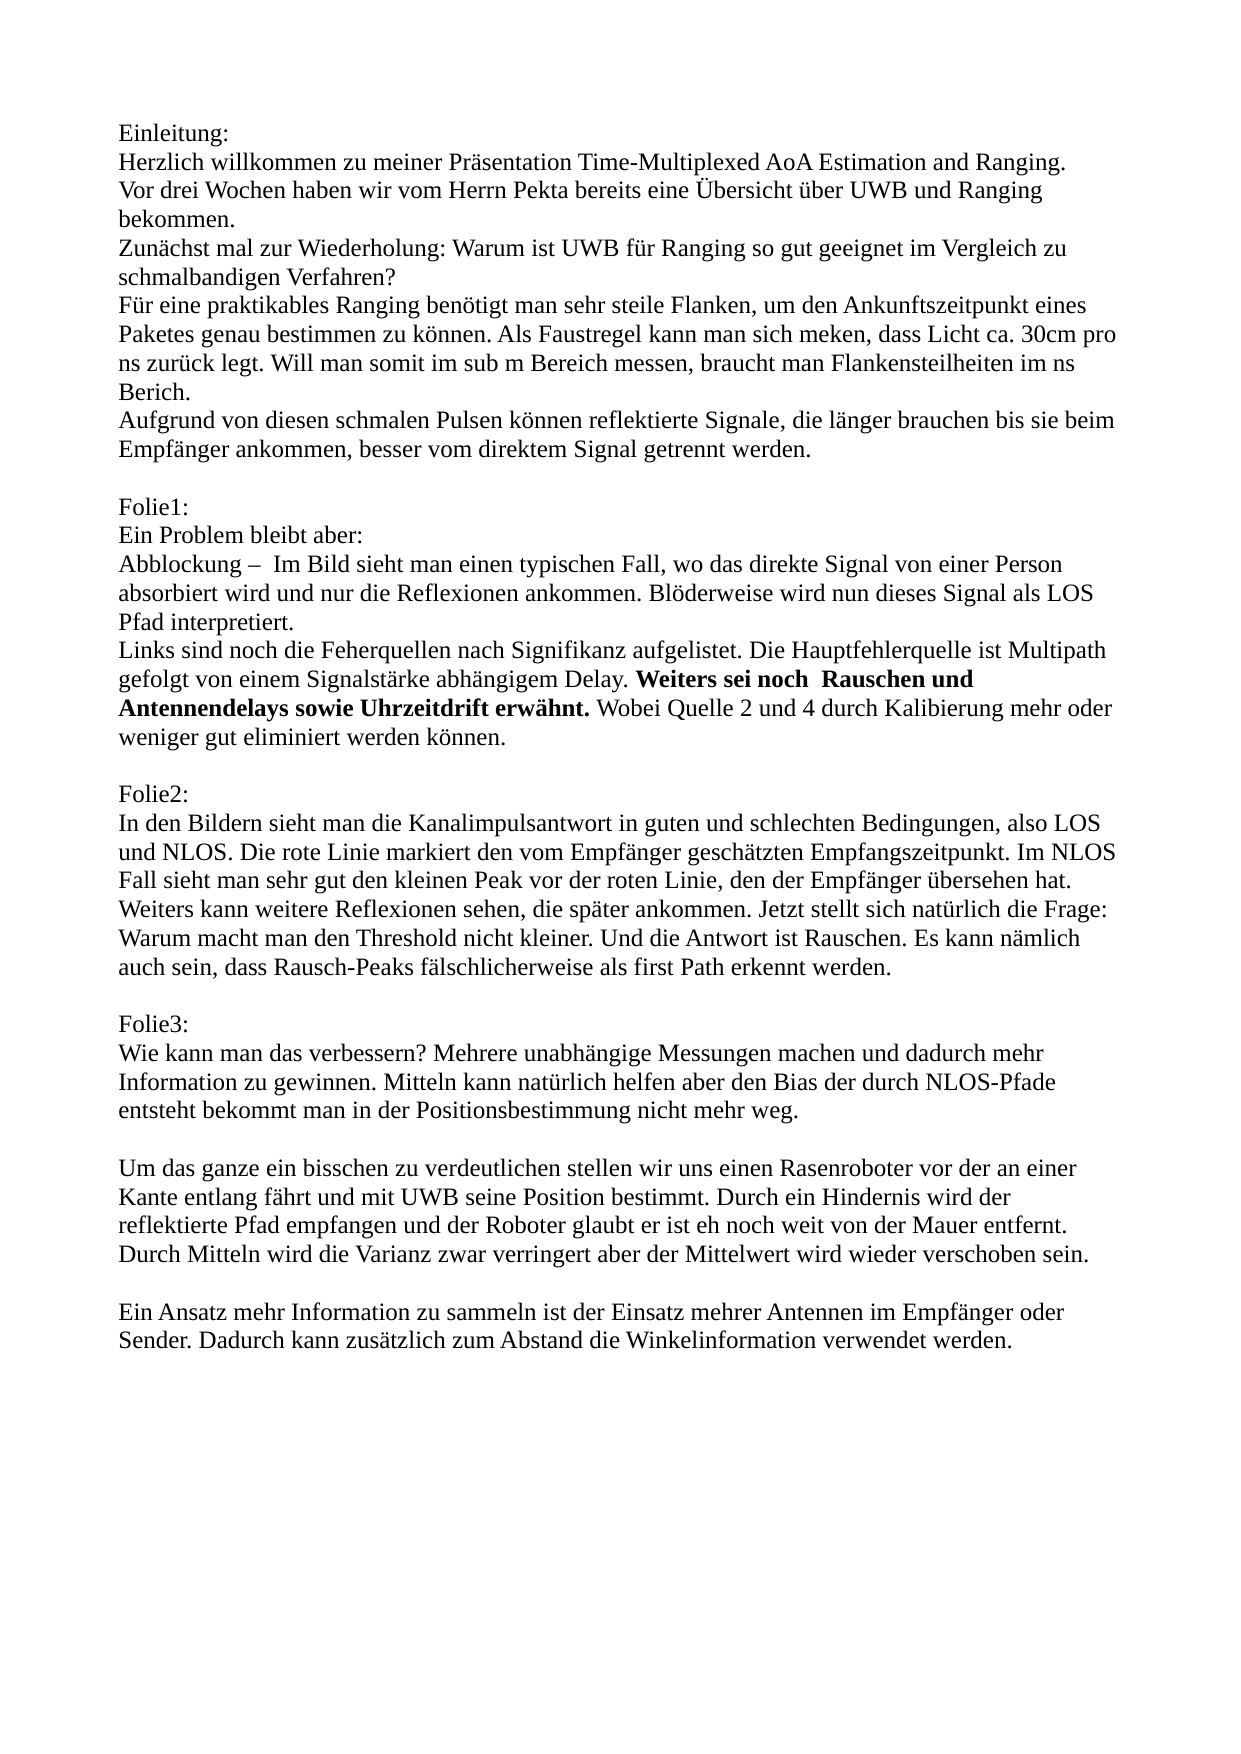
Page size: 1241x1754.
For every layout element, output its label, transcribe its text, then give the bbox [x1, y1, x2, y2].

text Aufgrund von diesen schmalen Pulsen können reflektierte Signale, die länger brauchen bis sie beim Empfänger ankommen, besser vom direktem Signal getrennt werden. [118, 406, 1122, 463]
text Zunächst mal zur Wiederholung: Warum ist UWB für Ranging so gut geeignet im Vergleich zu schmalbandigen Verfahren? [118, 233, 1122, 291]
text Folie1: [118, 492, 1122, 521]
text Links sind noch die Feherquellen nach Signifikanz aufgelistet. Die Hauptfehlerquelle ist Multipath gefolgt von einem Signalstärke abhängigem Delay. Weiters sei noch Rauschen und Antennendelays sowie Uhrzeitdrift erwähnt. Wobei Quelle 2 und 4 durch Kalibierung mehr oder weniger gut eliminiert werden können. [118, 636, 1122, 751]
text Abblockung – Im Bild sieht man einen typischen Fall, wo das direkte Signal von einer Person absorbiert wird und nur die Reflexionen ankommen. Blöderweise wird nun dieses Signal als LOS Pfad interpretiert. [118, 549, 1122, 636]
text Herzlich willkommen zu meiner Präsentation Time-Multiplexed AoA Estimation and Ranging. [118, 147, 1122, 176]
text Wie kann man das verbessern? Mehrere unabhängige Messungen machen und dadurch mehr Information zu gewinnen. Mitteln kann natürlich helfen aber den Bias der durch NLOS-Pfade entsteht bekommt man in der Positionsbestimmung nicht mehr weg. [118, 1038, 1122, 1124]
text Vor drei Wochen haben wir vom Herrn Pekta bereits eine Übersicht über UWB und Ranging bekommen. [118, 176, 1122, 233]
text Ein Ansatz mehr Information zu sammeln ist der Einsatz mehrer Antennen im Empfänger oder Sender. Dadurch kann zusätzlich zum Abstand die Winkelinformation verwendet werden. [118, 1297, 1122, 1354]
text In den Bildern sieht man die Kanalimpulsantwort in guten und schlechten Bedingungen, also LOS und NLOS. Die rote Linie markiert den vom Empfänger geschätzten Empfangszeitpunkt. Im NLOS Fall sieht man sehr gut den kleinen Peak vor der roten Linie, den der Empfänger übersehen hat. Weiters kann weitere Reflexionen sehen, die später ankommen. Jetzt stellt sich natürlich die Frage: Warum macht man den Threshold nicht kleiner. Und die Antwort ist Rauschen. Es kann nämlich auch sein, dass Rausch-Peaks fälschlicherweise als first Path erkennt werden. [118, 808, 1122, 981]
text Für eine praktikables Ranging benötigt man sehr steile Flanken, um den Ankunftszeitpunkt eines Paketes genau bestimmen zu können. Als Faustregel kann man sich meken, dass Licht ca. 30cm pro ns zurück legt. Will man somit im sub m Bereich messen, braucht man Flankensteilheiten im ns Berich. [118, 291, 1122, 406]
text Um das ganze ein bisschen zu verdeutlichen stellen wir uns einen Rasenroboter vor der an einer Kante entlang fährt und mit UWB seine Position bestimmt. Durch ein Hindernis wird der reflektierte Pfad empfangen und der Roboter glaubt er ist eh noch weit von der Mauer entfernt. Durch Mitteln wird die Varianz zwar verringert aber der Mittelwert wird wieder verschoben sein. [118, 1153, 1122, 1268]
text Folie3: [118, 1009, 1122, 1038]
text Ein Problem bleibt aber: [118, 521, 1122, 549]
text Einleitung: [118, 118, 1122, 147]
text Folie2: [118, 779, 1122, 808]
